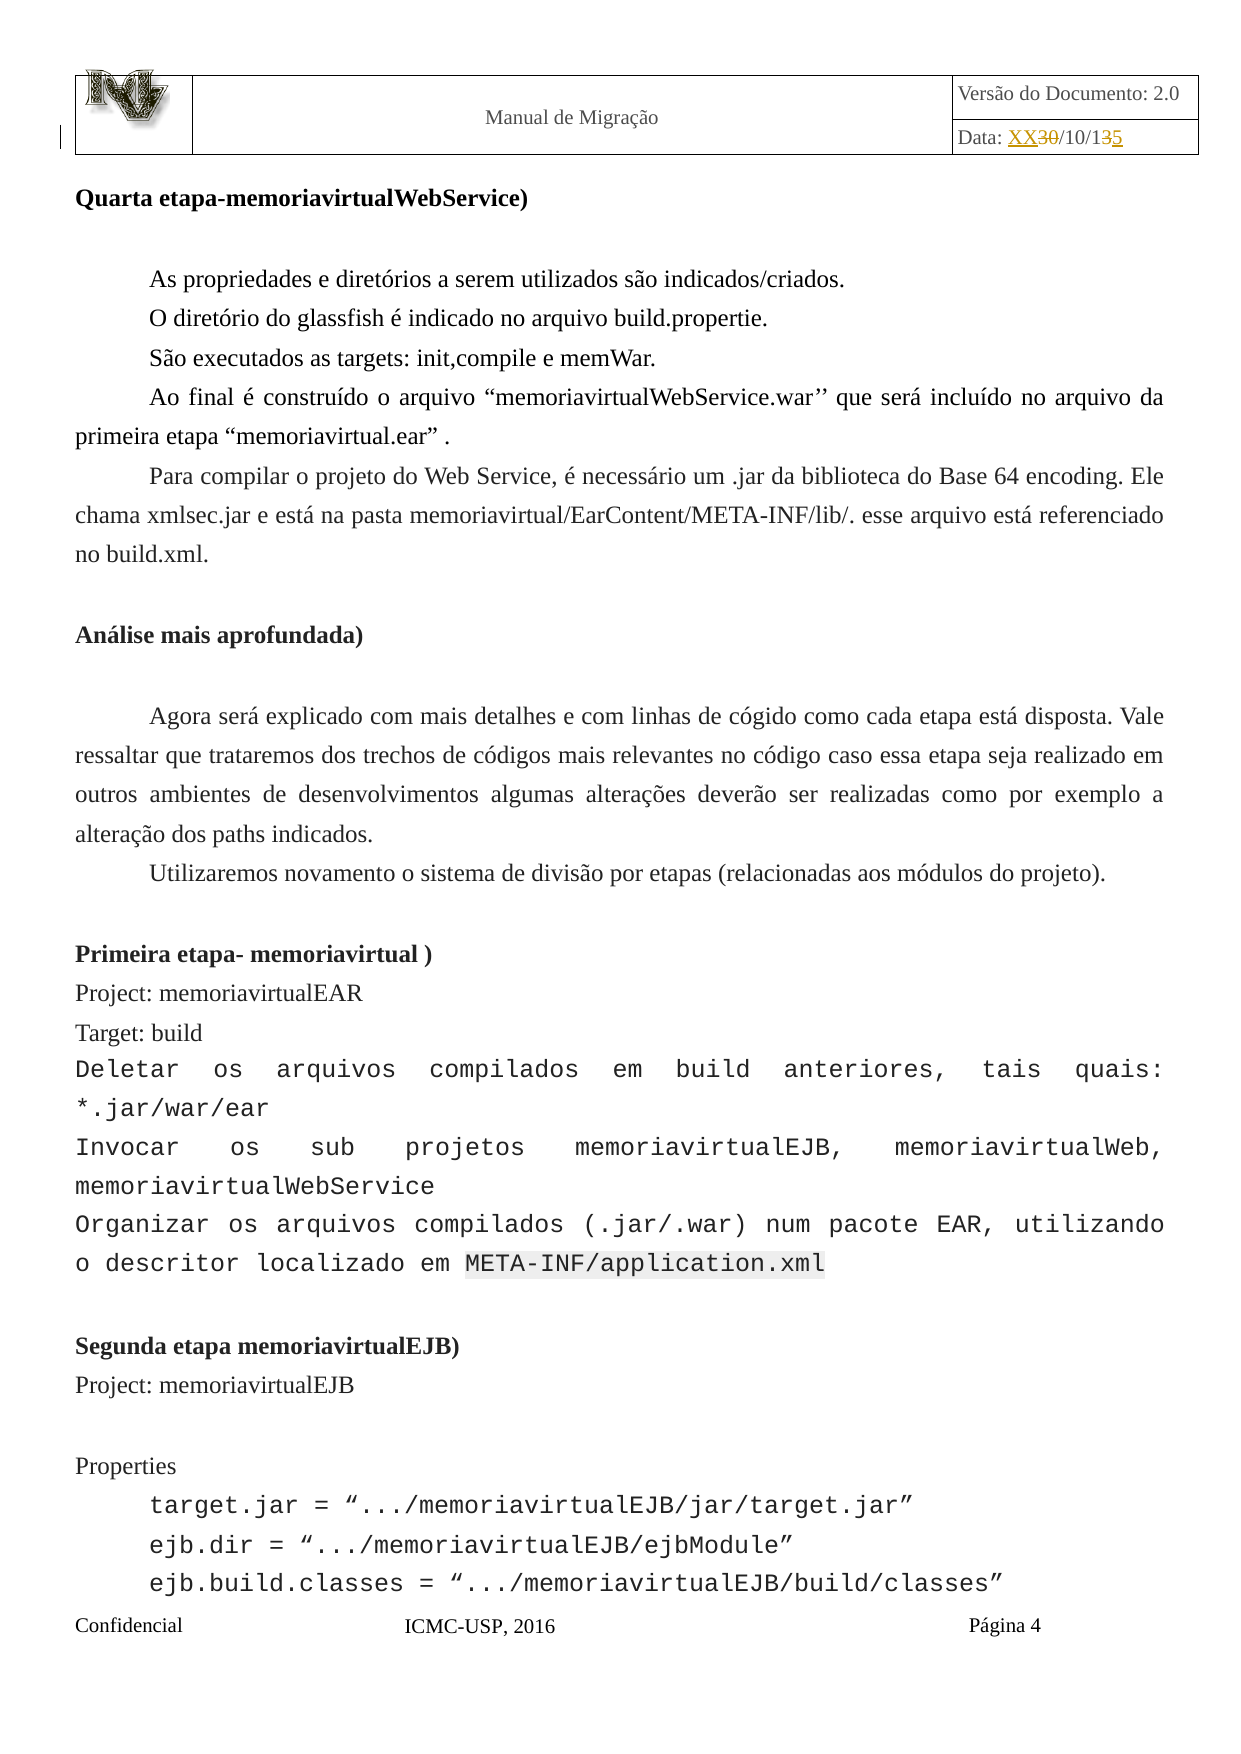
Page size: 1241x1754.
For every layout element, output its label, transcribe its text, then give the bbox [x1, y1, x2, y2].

text O diretório do glassfish é indicado no arquivo build.propertie. [75, 303, 1165, 332]
text Project: memoriavirtualEJB [75, 1370, 1165, 1399]
text Deletar os arquivos compilados em build anteriores, tais quais: *.jar/war/ear [75, 1057, 1165, 1124]
text Project: memoriavirtualEAR [75, 978, 1165, 1007]
text Análise mais aprofundada) [75, 620, 1165, 649]
text Organizar os arquivos compilados (.jar/.war) num pacote EAR, utilizando o descritor localizado em META-INF/application.xml [75, 1212, 1165, 1279]
text Para compilar o projeto do Web Service, é necessário um .jar da biblioteca do Base 64 encoding. Ele chama xmlsec.jar e está na pasta memoriavirtual/EarContent/META-INF/lib/. esse arquivo está referenciado no build.xml. [75, 461, 1165, 568]
text Utilizaremos novamento o sistema de divisão por etapas (relacionadas aos módulos do projeto). [75, 858, 1165, 887]
text Quarta etapa-memoriavirtualWebService) [75, 183, 1165, 212]
text ejb.dir = “.../memoriavirtualEJB/ejbModule” [75, 1532, 1165, 1561]
text Ao final é construído o arquivo “memoriavirtualWebService.war’’ que será incluído no arquivo da primeira etapa “memoriavirtual.ear” . [75, 382, 1165, 450]
text Agora será explicado com mais detalhes e com linhas de cógido como cada etapa está disposta. Vale ressaltar que trataremos dos trechos de códigos mais relevantes no código caso essa etapa seja realizado em outros ambientes de desenvolvimentos algumas alterações deverão ser realizadas como por exemplo a alteração dos paths indicados. [75, 701, 1165, 848]
text Invocar os sub projetos memoriavirtualEJB, memoriavirtualWeb, memoriavirtualWebService [75, 1134, 1165, 1202]
text Target: build [75, 1018, 1165, 1046]
text Properties [75, 1451, 1165, 1479]
text target.jar = “.../memoriavirtualEJB/jar/target.jar” [75, 1490, 1165, 1521]
text Primeira etapa- memoriavirtual ) [75, 939, 1165, 968]
text ejb.build.classes = “.../memoriavirtualEJB/build/classes” [75, 1571, 1165, 1599]
text Segunda etapa memoriavirtualEJB) [75, 1331, 1165, 1359]
text As propriedades e diretórios a serem utilizados são indicados/criados. [75, 264, 1165, 293]
picture [80, 57, 170, 133]
text São executados as targets: init,compile e memWar. [75, 343, 1165, 371]
